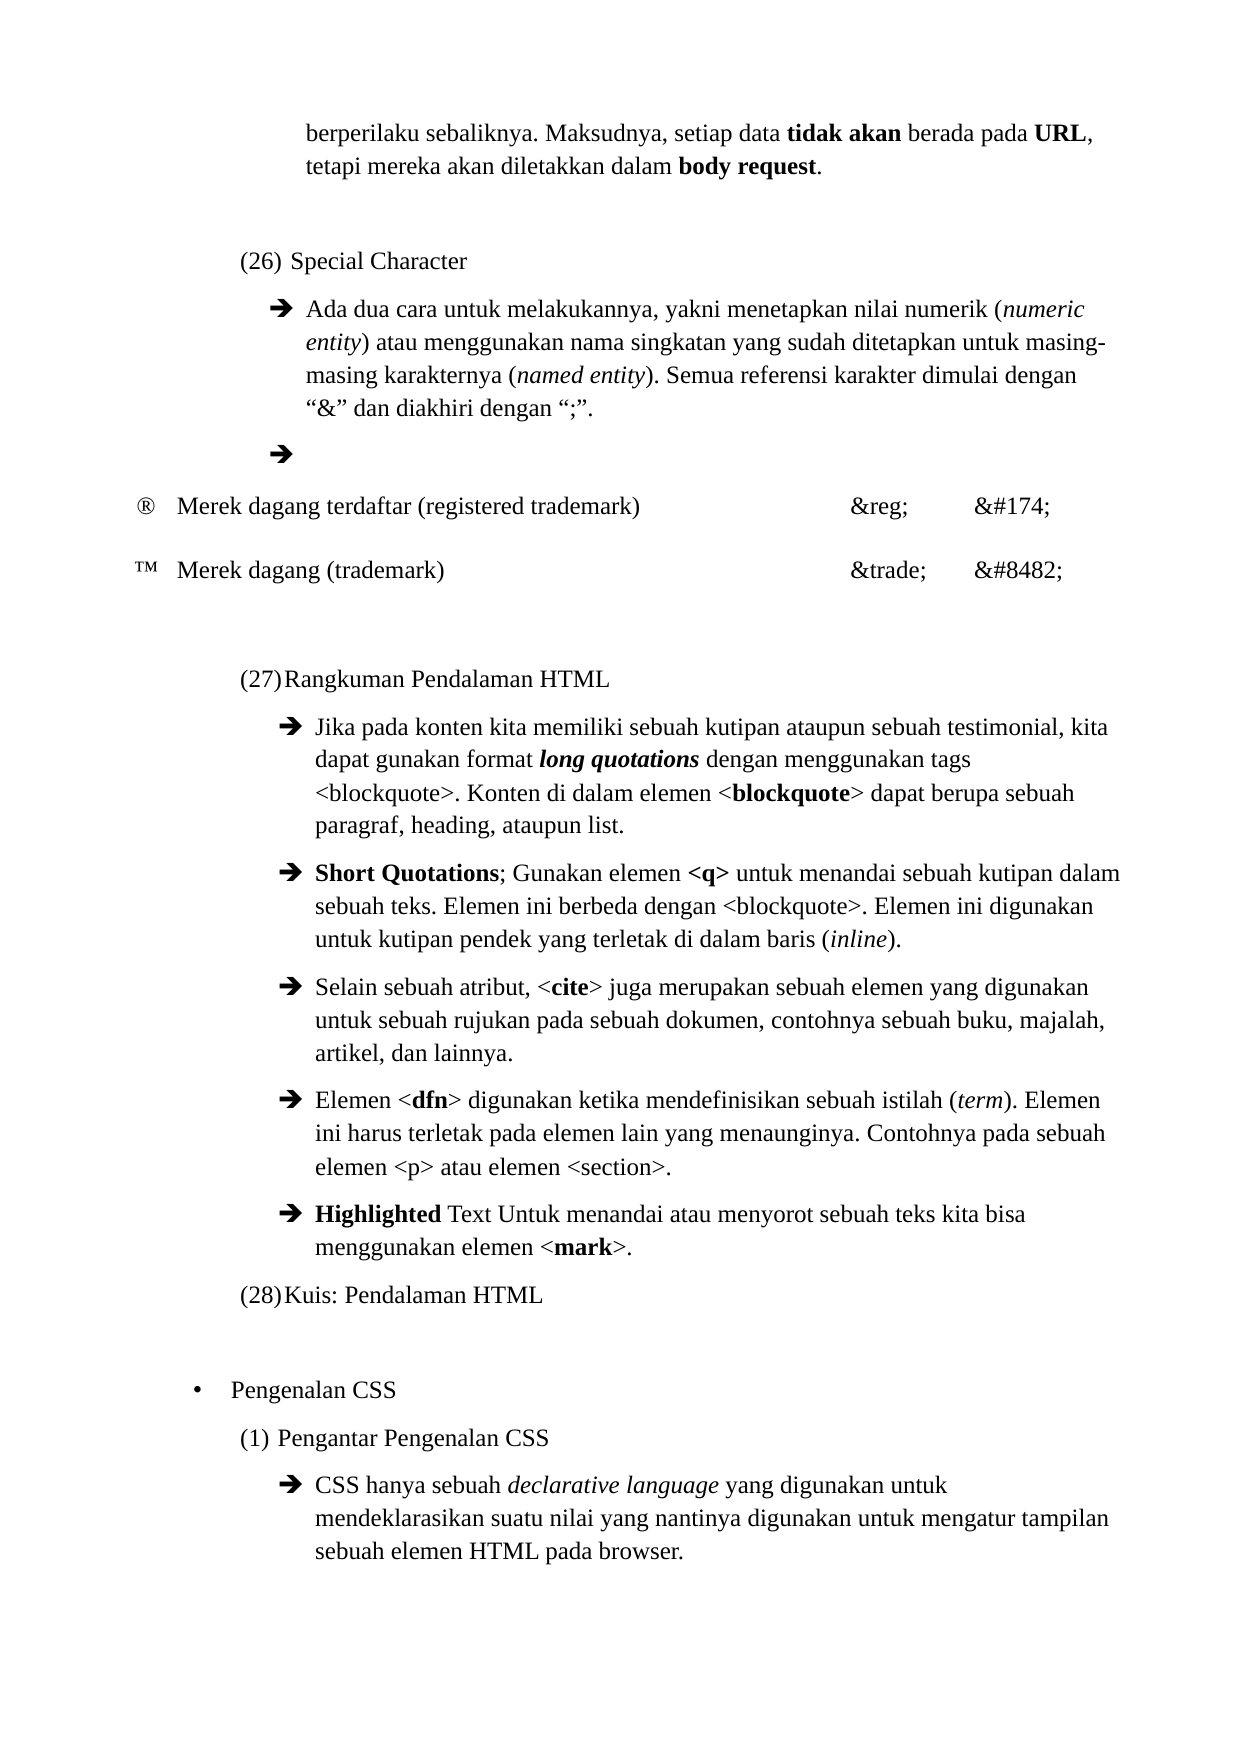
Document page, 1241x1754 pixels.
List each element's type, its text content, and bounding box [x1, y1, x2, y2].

list Rangkuman Pendalaman HTML [240, 664, 1122, 693]
table_cell &trade; [847, 552, 971, 616]
list Jika pada konten kita memiliki sebuah kutipan ataupun sebuah testimonial, kita dapat gunakan format long quotations dengan menggunakan tags <blockquote>. Konten di dalam elemen <blockquote> dapat berupa sebuah paragraf, heading, ataupun list. [277, 712, 1122, 839]
list CSS hanya sebuah declarative language yang digunakan untuk mendeklarasikan suatu nilai yang nantinya digunakan untuk mengatur tampilan sebuah elemen HTML pada browser. [277, 1470, 1122, 1565]
list berperilaku sebaliknya. Maksudnya, setiap data tidak akan berada pada URL, tetapi mereka akan diletakkan dalam body request. [268, 118, 1122, 180]
list Elemen <dfn> digunakan ketika mendefinisikan sebuah istilah (term). Elemen ini harus terletak pada elemen lain yang menaunginya. Contohnya pada sebuah elemen <p> atau elemen <section>. [277, 1086, 1122, 1180]
list Ada dua cara untuk melakukannya, yakni menetapkan nilai numerik (numeric entity) atau menggunakan nama singkatan yang sudah ditetapkan untuk masing-masing karakternya (named entity). Semua referensi karakter dimulai dengan “&” dan diakhiri dengan “;”. [268, 294, 1122, 422]
table_header ® [118, 488, 174, 552]
table_cell Merek dagang (trademark) [174, 552, 847, 616]
subtitle Short Quotations; Gunakan elemen <q> untuk menandai sebuah kutipan dalam sebuah teks. Elemen ini berbeda dengan <blockquote>. Elemen ini digunakan untuk kutipan pendek yang terletak di dalam baris (inline). [277, 858, 1122, 953]
table_header &reg; [847, 488, 971, 552]
table_header Merek dagang terdaftar (registered trademark) [174, 488, 847, 552]
list Selain sebuah atribut, <cite> juga merupakan sebuah elemen yang digunakan untuk sebuah rujukan pada sebuah dokumen, contohnya sebuah buku, majalah, artikel, dan lainnya. [277, 972, 1122, 1067]
table_cell &#8482; [971, 552, 1122, 616]
list Kuis: Pendalaman HTML [240, 1280, 1122, 1308]
subtitle Highlighted Text Untuk menandai atau menyorot sebuah teks kita bisa menggunakan elemen <mark>. [277, 1199, 1122, 1261]
list Special Character [240, 246, 1122, 275]
table_header &#174; [971, 488, 1122, 552]
list Pengenalan CSS [193, 1375, 1122, 1404]
list Pengantar Pengenalan CSS [240, 1423, 1122, 1451]
table_cell ™ [118, 552, 174, 616]
